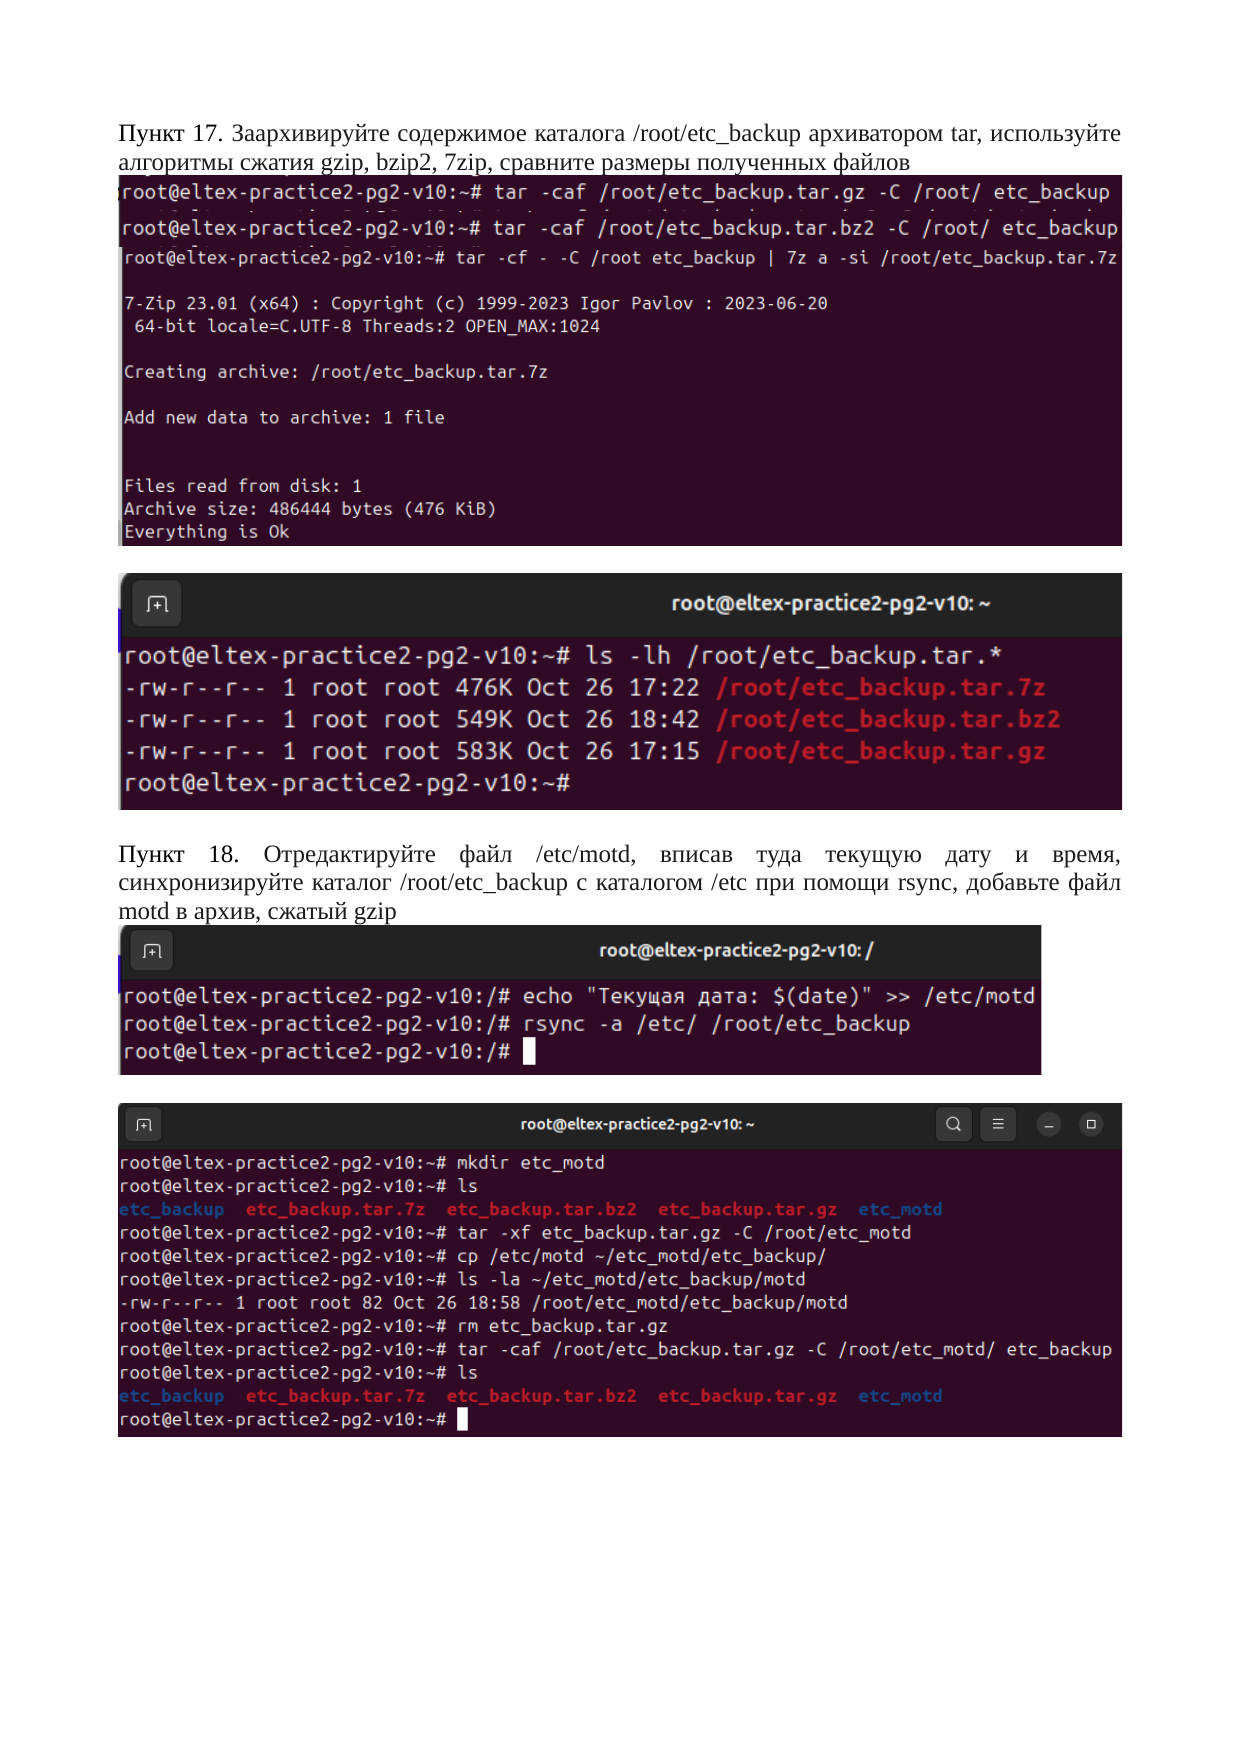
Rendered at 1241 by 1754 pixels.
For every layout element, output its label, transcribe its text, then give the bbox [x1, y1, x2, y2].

text Пункт 17. Заархивируйте содержимое каталога /root/etc_backup архиватором tar, используйте алгоритмы сжатия gzip, bzip2, 7zip, сравните размеры полученных файлов [118, 118, 1122, 175]
picture [118, 925, 1042, 1075]
text Пункт 18. Отредактируйте файл /etc/motd, вписав туда текущую дату и время, синхронизируйте каталог /root/etc_backup с каталогом /etc при помощи rsync, добавьте файл motd в архив, сжатый gzip [118, 839, 1122, 925]
picture [118, 1103, 1123, 1437]
picture [118, 175, 1123, 546]
picture [118, 573, 1123, 810]
